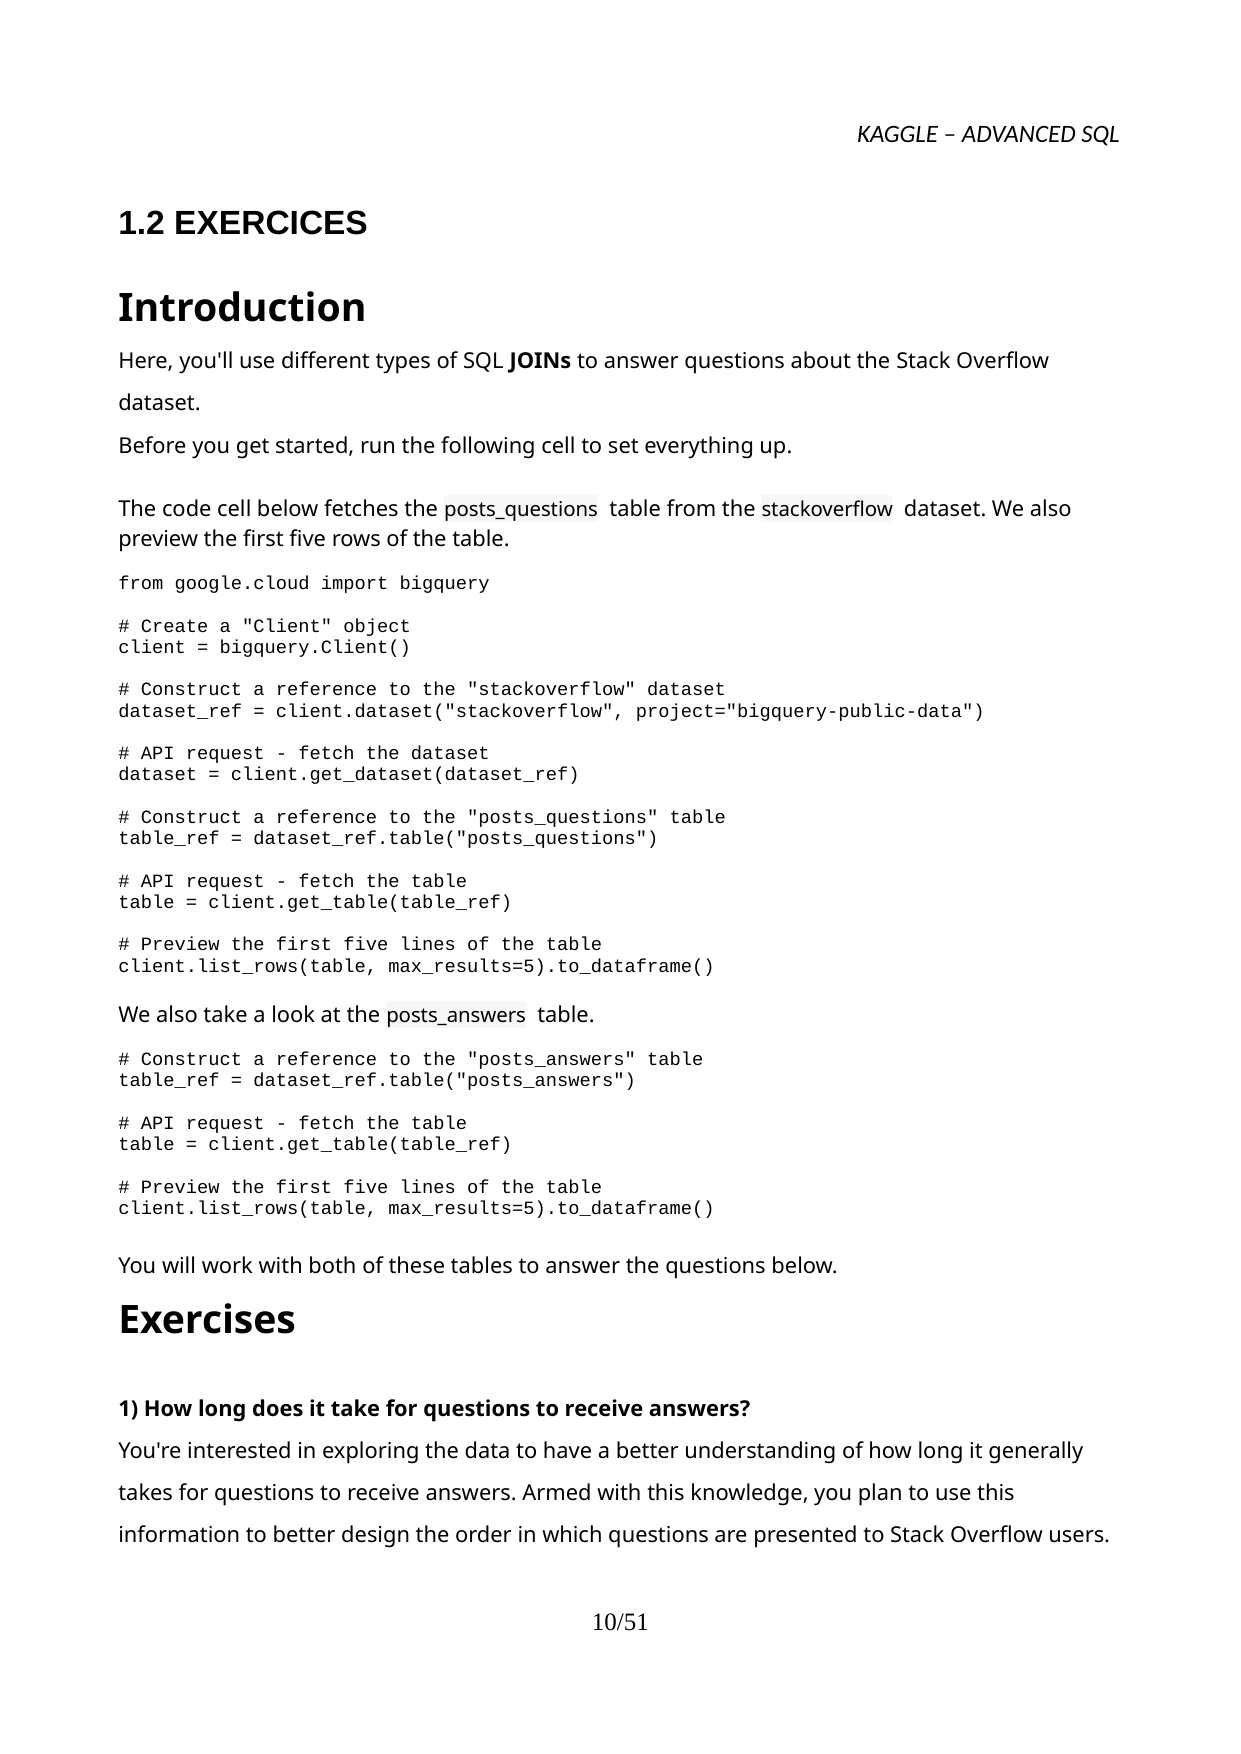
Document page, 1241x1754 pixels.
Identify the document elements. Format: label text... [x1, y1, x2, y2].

text You're interested in exploring the data to have a better understanding of how long it generally takes for questions to receive answers. Armed with this knowledge, you plan to use this information to better design the order in which questions are presented to Stack Overflow users. [118, 1435, 1122, 1549]
text # Construct a reference to the "posts_answers" table [118, 1050, 1122, 1071]
text # Construct a reference to the "stackoverflow" dataset [118, 680, 1122, 701]
subtitle 1) How long does it take for questions to receive answers? [118, 1393, 1122, 1422]
text table_ref = dataset_ref.table("posts_questions") [118, 829, 1122, 850]
text # Preview the first five lines of the table [118, 935, 1122, 956]
text client = bigquery.Client() [118, 638, 1122, 659]
text Here, you'll use different types of SQL JOINs to answer questions about the Stack Overflow dataset. [118, 345, 1122, 417]
text # Construct a reference to the "posts_questions" table [118, 808, 1122, 829]
text # API request - fetch the table [118, 1114, 1122, 1135]
text table = client.get_table(table_ref) [118, 893, 1122, 914]
text client.list_rows(table, max_results=5).to_dataframe() [118, 1199, 1122, 1220]
text Before you get started, run the following cell to set everything up. [118, 429, 1122, 459]
text client.list_rows(table, max_results=5).to_dataframe() [118, 956, 1122, 978]
text We also take a look at the posts_answers table. [118, 999, 1122, 1029]
text The code cell below fetches the posts_questions table from the stackoverflow dataset. We also preview the first five rows of the table. [118, 493, 1122, 553]
subtitle 1.2 EXERCICES [118, 203, 1122, 242]
subtitle Introduction [118, 279, 1122, 332]
text # API request - fetch the table [118, 871, 1122, 893]
text # Create a "Client" object [118, 616, 1122, 638]
subtitle Exercises [118, 1292, 1122, 1345]
text from google.cloud import bigquery [118, 574, 1122, 595]
text table = client.get_table(table_ref) [118, 1135, 1122, 1156]
text # API request - fetch the dataset [118, 744, 1122, 765]
text You will work with both of these tables to answer the questions below. [118, 1250, 1122, 1279]
text # Preview the first five lines of the table [118, 1177, 1122, 1199]
text dataset = client.get_dataset(dataset_ref) [118, 765, 1122, 786]
text dataset_ref = client.dataset("stackoverflow", project="bigquery-public-data") [118, 701, 1122, 723]
text table_ref = dataset_ref.table("posts_answers") [118, 1071, 1122, 1092]
